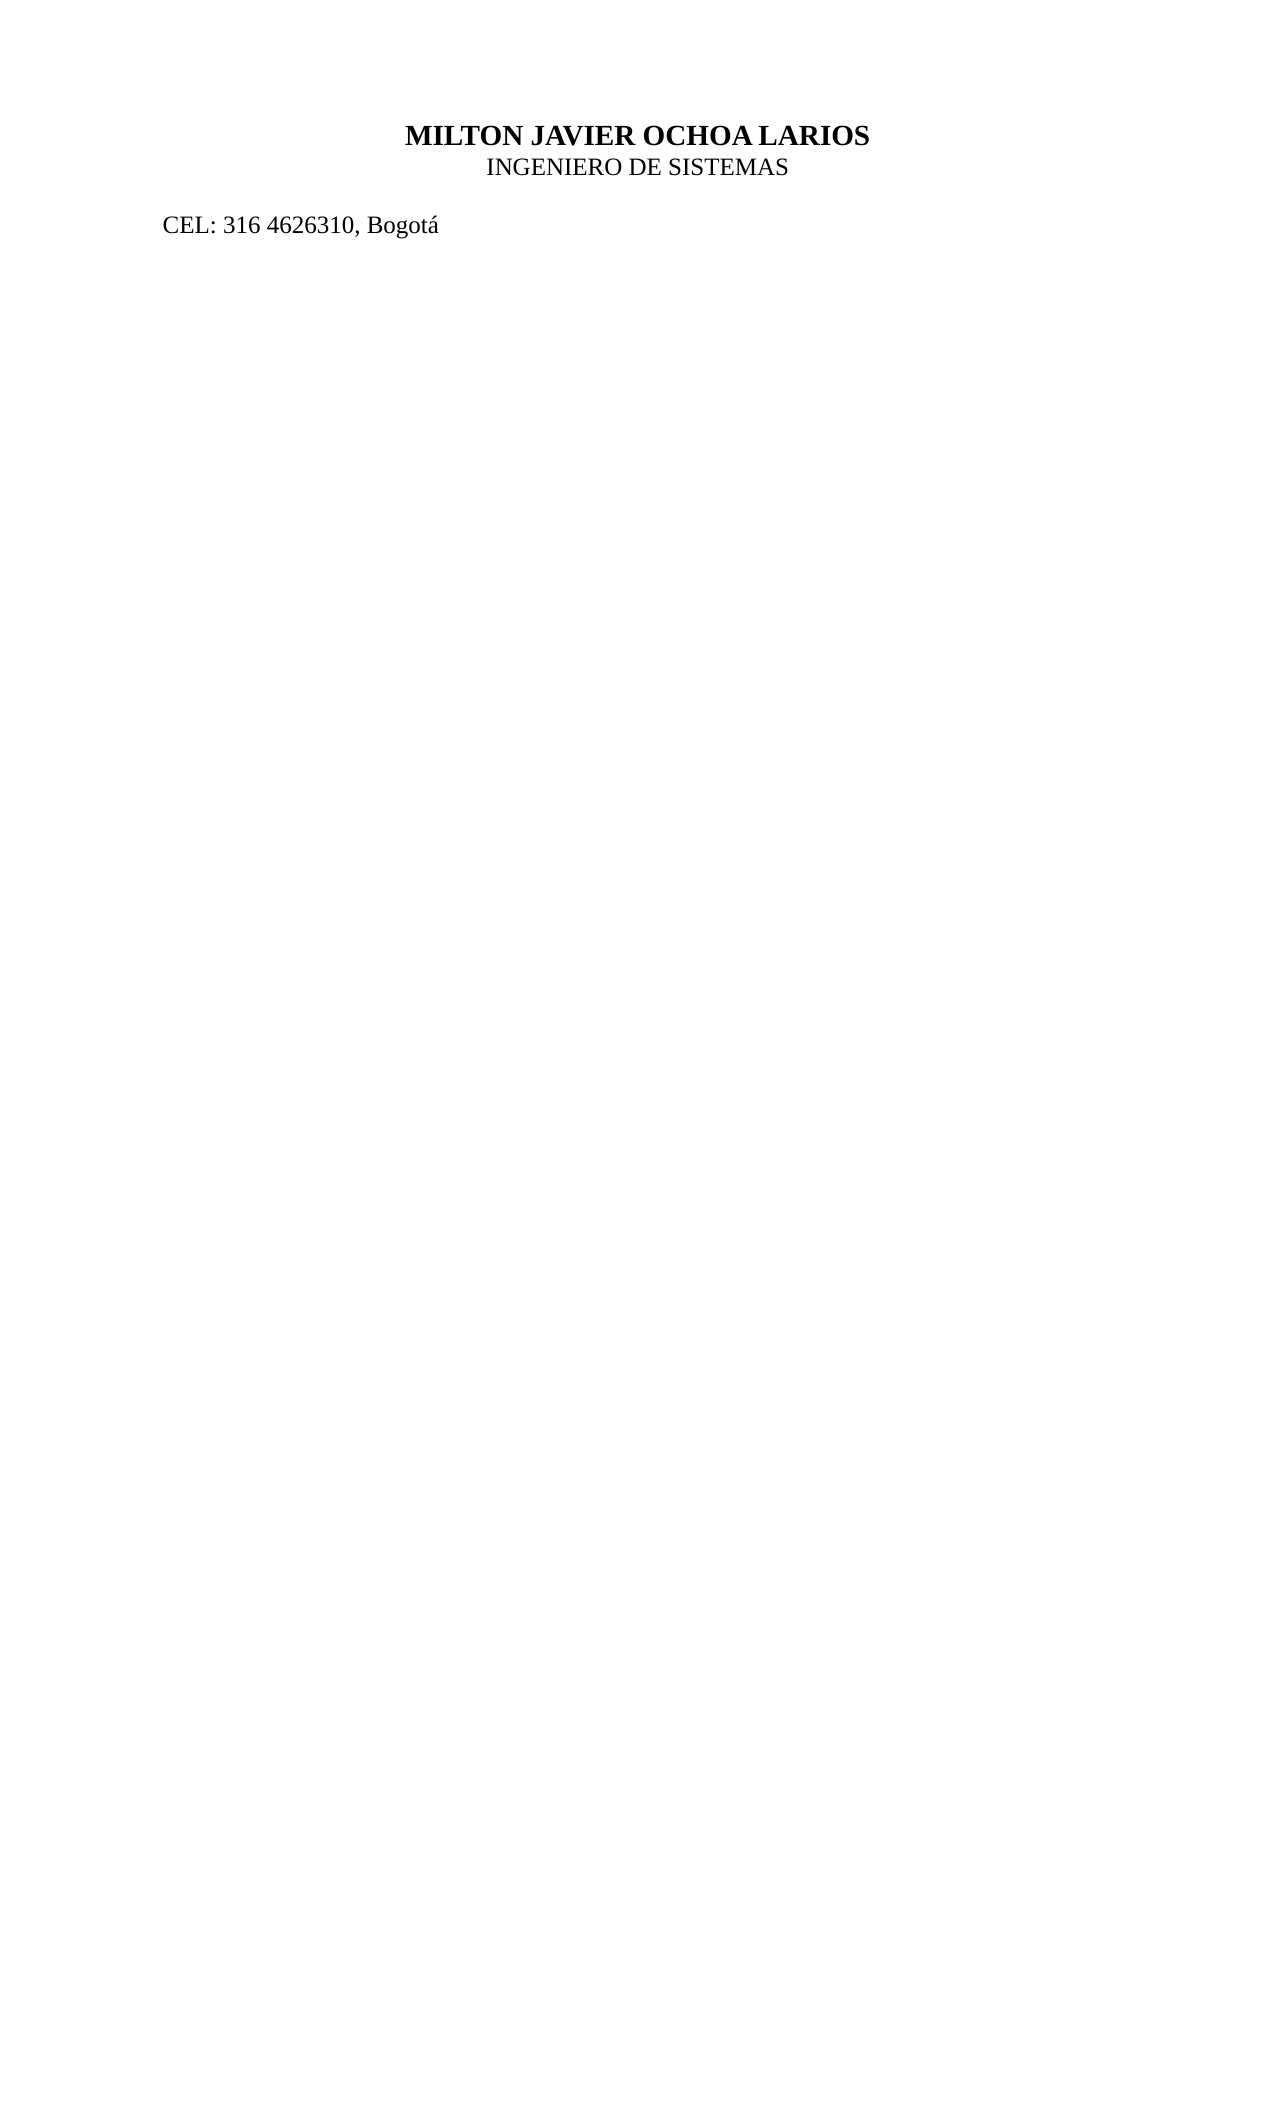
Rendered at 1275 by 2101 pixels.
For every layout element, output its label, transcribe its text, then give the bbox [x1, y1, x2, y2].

text CEL: 316 4626310, Bogotá [88, 210, 1186, 239]
